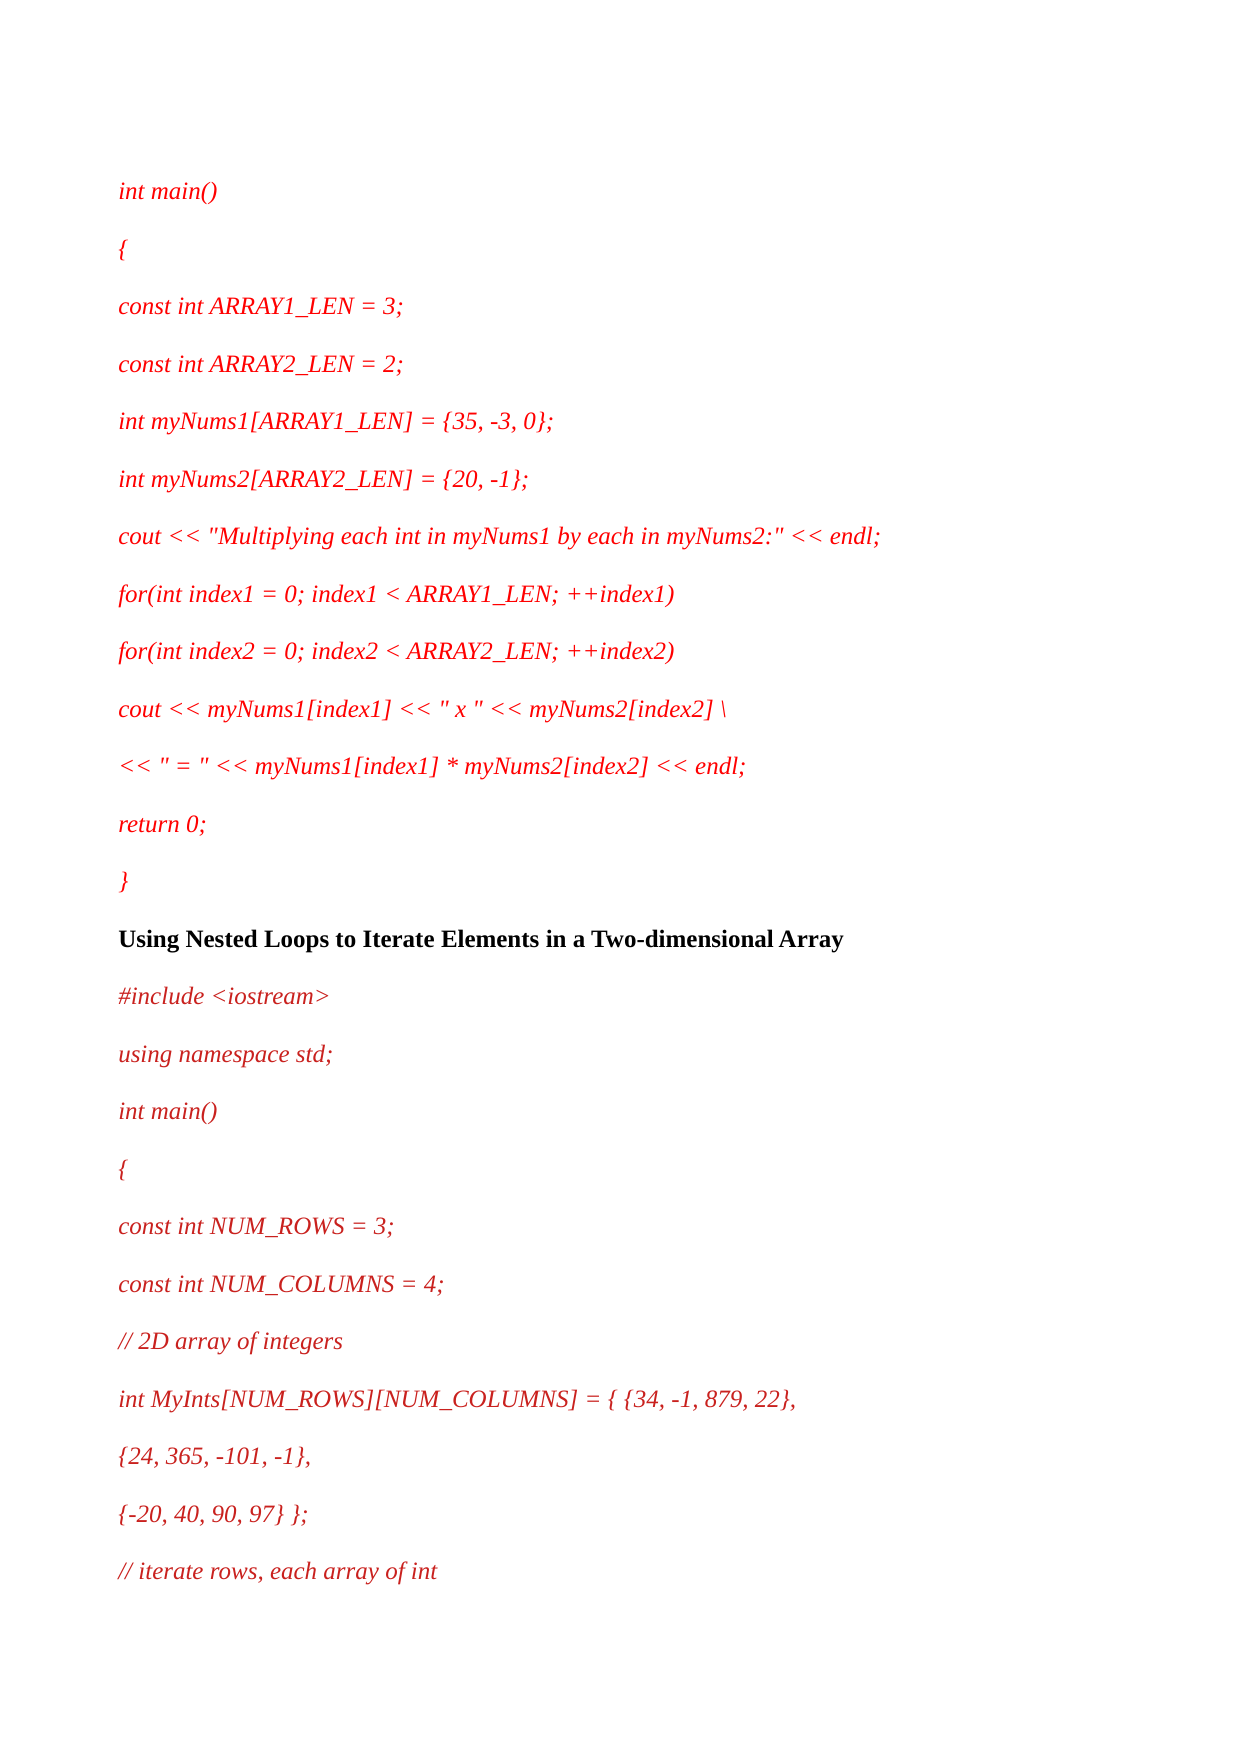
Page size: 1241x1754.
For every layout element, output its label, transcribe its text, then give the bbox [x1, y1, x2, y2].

text {24, 365, -101, -1}, [118, 1441, 1122, 1470]
text int main() [118, 1096, 1122, 1125]
text int myNums1[ARRAY1_LEN] = {35, -3, 0}; [118, 406, 1122, 435]
text Using Nested Loops to Iterate Elements in a Two-dimensional Array [118, 924, 1122, 953]
text for(int index2 = 0; index2 < ARRAY2_LEN; ++index2) [118, 636, 1122, 665]
text #include <iostream> [118, 981, 1122, 1010]
text cout << "Multiplying each int in myNums1 by each in myNums2:" << endl; [118, 521, 1122, 550]
text using namespace std; [118, 1039, 1122, 1068]
text for(int index1 = 0; index1 < ARRAY1_LEN; ++index1) [118, 579, 1122, 608]
text const int ARRAY2_LEN = 2; [118, 349, 1122, 378]
text } [118, 866, 1122, 895]
text int main() [118, 176, 1122, 205]
text cout << myNums1[index1] << " x " << myNums2[index2] \ [118, 694, 1122, 723]
text // 2D array of integers [118, 1326, 1122, 1355]
text const int NUM_COLUMNS = 4; [118, 1269, 1122, 1298]
text const int NUM_ROWS = 3; [118, 1211, 1122, 1240]
text { [118, 1154, 1122, 1183]
text { [118, 234, 1122, 263]
text << " = " << myNums1[index1] * myNums2[index2] << endl; [118, 751, 1122, 780]
text int myNums2[ARRAY2_LEN] = {20, -1}; [118, 464, 1122, 493]
text return 0; [118, 809, 1122, 838]
text int MyInts[NUM_ROWS][NUM_COLUMNS] = { {34, -1, 879, 22}, [118, 1384, 1122, 1413]
text const int ARRAY1_LEN = 3; [118, 291, 1122, 320]
text // iterate rows, each array of int [118, 1556, 1122, 1585]
text {-20, 40, 90, 97} }; [118, 1499, 1122, 1528]
